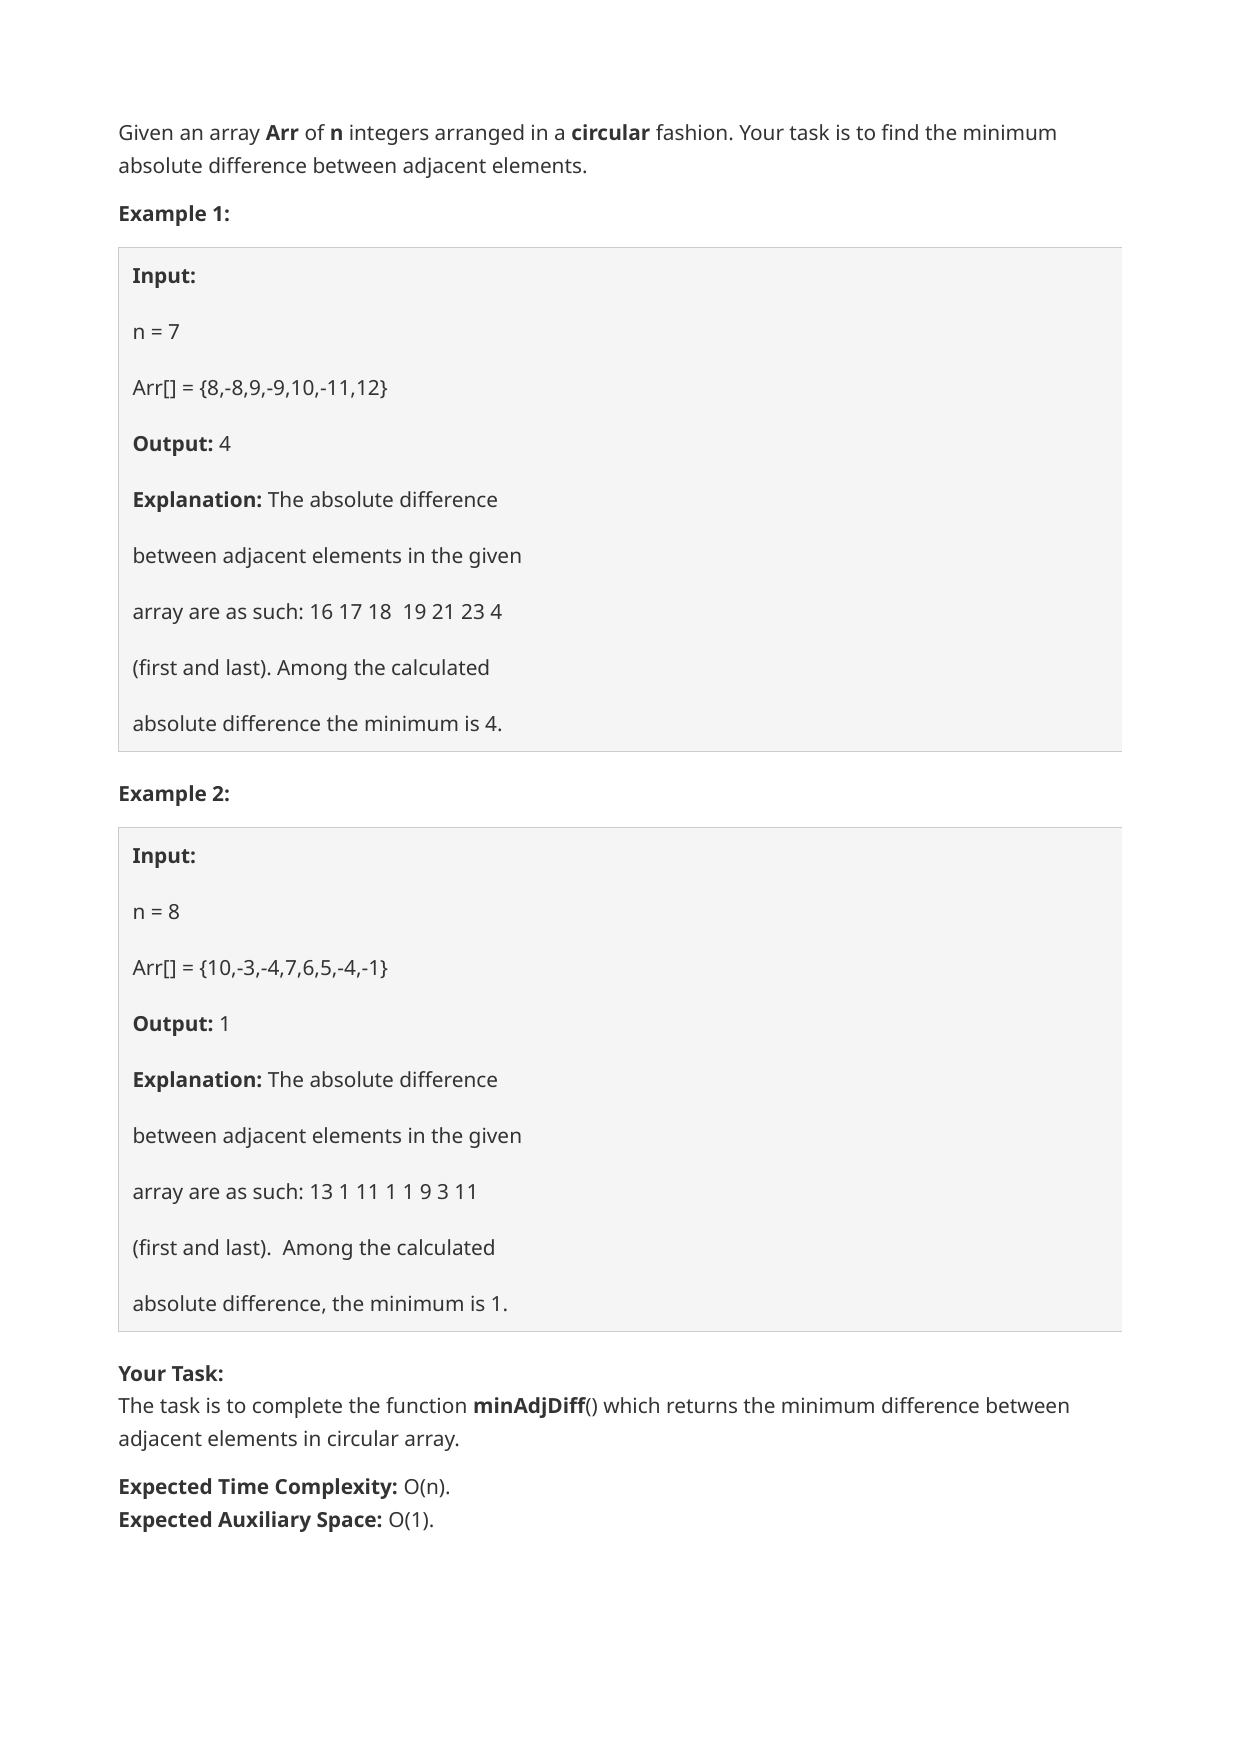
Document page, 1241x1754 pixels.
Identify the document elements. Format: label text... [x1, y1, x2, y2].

text Output: 1 [119, 995, 1122, 1038]
text Given an array Arr of n integers arranged in a circular fashion. Your task is to find the minimum absolute difference between adjacent elements. [118, 118, 1122, 179]
text Arr[] = {10,-3,-4,7,6,5,-4,-1} [119, 939, 1122, 982]
text Input: [119, 828, 1122, 870]
text array are as such: 16 17 18 19 21 23 4 [119, 583, 1122, 625]
text Arr[] = {8,-8,9,-9,10,-11,12} [119, 359, 1122, 402]
text between adjacent elements in the given [119, 1107, 1122, 1149]
text absolute difference, the minimum is 1. [119, 1275, 1122, 1331]
text Input: [119, 248, 1122, 290]
text n = 8 [119, 883, 1122, 926]
text Output: 4 [119, 415, 1122, 458]
text absolute difference the minimum is 4. [119, 695, 1122, 751]
text (first and last). Among the calculated [119, 1219, 1122, 1261]
text array are as such: 13 1 11 1 1 9 3 11 [119, 1163, 1122, 1205]
text Explanation: The absolute difference [119, 471, 1122, 513]
text Expected Time Complexity: O(n). Expected Auxiliary Space: O(1). [118, 1472, 1122, 1533]
text Your Task: The task is to complete the function minAdjDiff() which returns the minimum difference between adjacent elements in circular array. [118, 1359, 1122, 1453]
text n = 7 [119, 303, 1122, 346]
text Explanation: The absolute difference [119, 1051, 1122, 1093]
text Example 1: [118, 199, 1122, 227]
text Example 2: [118, 779, 1122, 807]
text (first and last). Among the calculated [119, 639, 1122, 681]
text between adjacent elements in the given [119, 527, 1122, 569]
